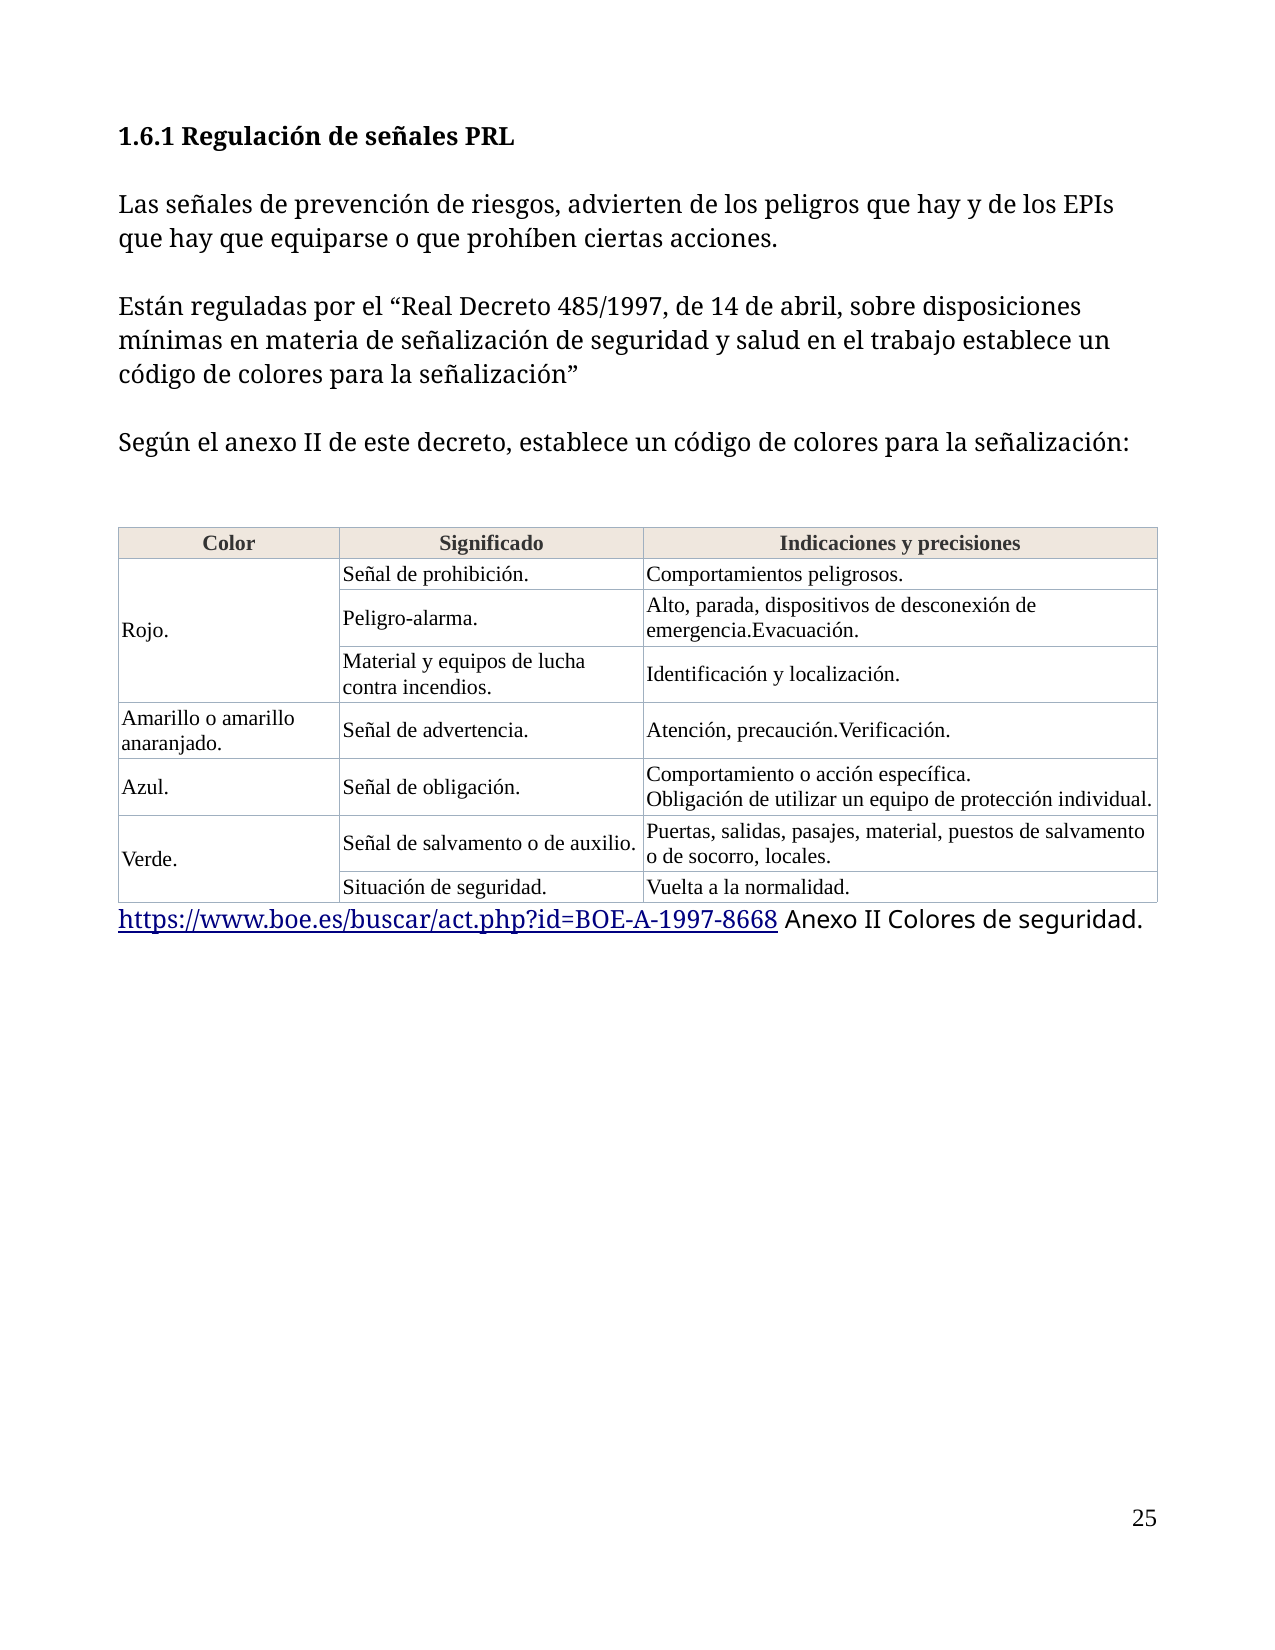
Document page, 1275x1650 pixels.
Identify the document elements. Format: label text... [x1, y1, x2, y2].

text Están reguladas por el “Real Decreto 485/1997, de 14 de abril, sobre disposiciones mínimas en materia de señalización de seguridad y salud en el trabajo establece un código de colores para la señalización” [118, 288, 1157, 391]
table_cell Identificación y localización. [644, 647, 1157, 702]
table_cell Verde. [119, 816, 339, 902]
table_cell Amarillo o amarillo anaranjado. [119, 703, 339, 758]
table_cell Azul. [119, 759, 339, 814]
table_header Indicaciones y precisiones [644, 528, 1157, 558]
table_cell Alto, parada, dispositivos de desconexión de emergencia.Evacuación. [644, 590, 1157, 646]
table_cell Señal de advertencia. [340, 703, 643, 758]
text Las señales de prevención de riesgos, advierten de los peligros que hay y de los EPIs que hay que equiparse o que prohíben ciertas acciones. [118, 186, 1157, 254]
text https://www.boe.es/buscar/act.php?id=BOE-A-1997-8668 Anexo II Colores de seguridad. [118, 903, 1157, 936]
table_header Color [119, 528, 339, 558]
table_cell Material y equipos de lucha contra incendios. [340, 647, 643, 702]
table_cell Comportamiento o acción específica. Obligación de utilizar un equipo de protección individual. [644, 759, 1157, 814]
table_cell Rojo. [119, 559, 339, 702]
table_cell Situación de seguridad. [340, 872, 643, 902]
text 1.6.1 Regulación de señales PRL [118, 118, 1157, 152]
table_cell Señal de prohibición. [340, 559, 643, 589]
text Según el anexo II de este decreto, establece un código de colores para la señalización: [118, 425, 1157, 459]
table_cell Señal de obligación. [340, 759, 643, 814]
table_cell Atención, precaución.Verificación. [644, 703, 1157, 758]
table_cell Vuelta a la normalidad. [644, 872, 1157, 902]
table_cell Puertas, salidas, pasajes, material, puestos de salvamento o de socorro, locales. [644, 816, 1157, 871]
table_cell Comportamientos peligrosos. [644, 559, 1157, 589]
table_cell Señal de salvamento o de auxilio. [340, 816, 643, 871]
table_header Significado [340, 528, 643, 558]
table_cell Peligro-alarma. [340, 590, 643, 646]
